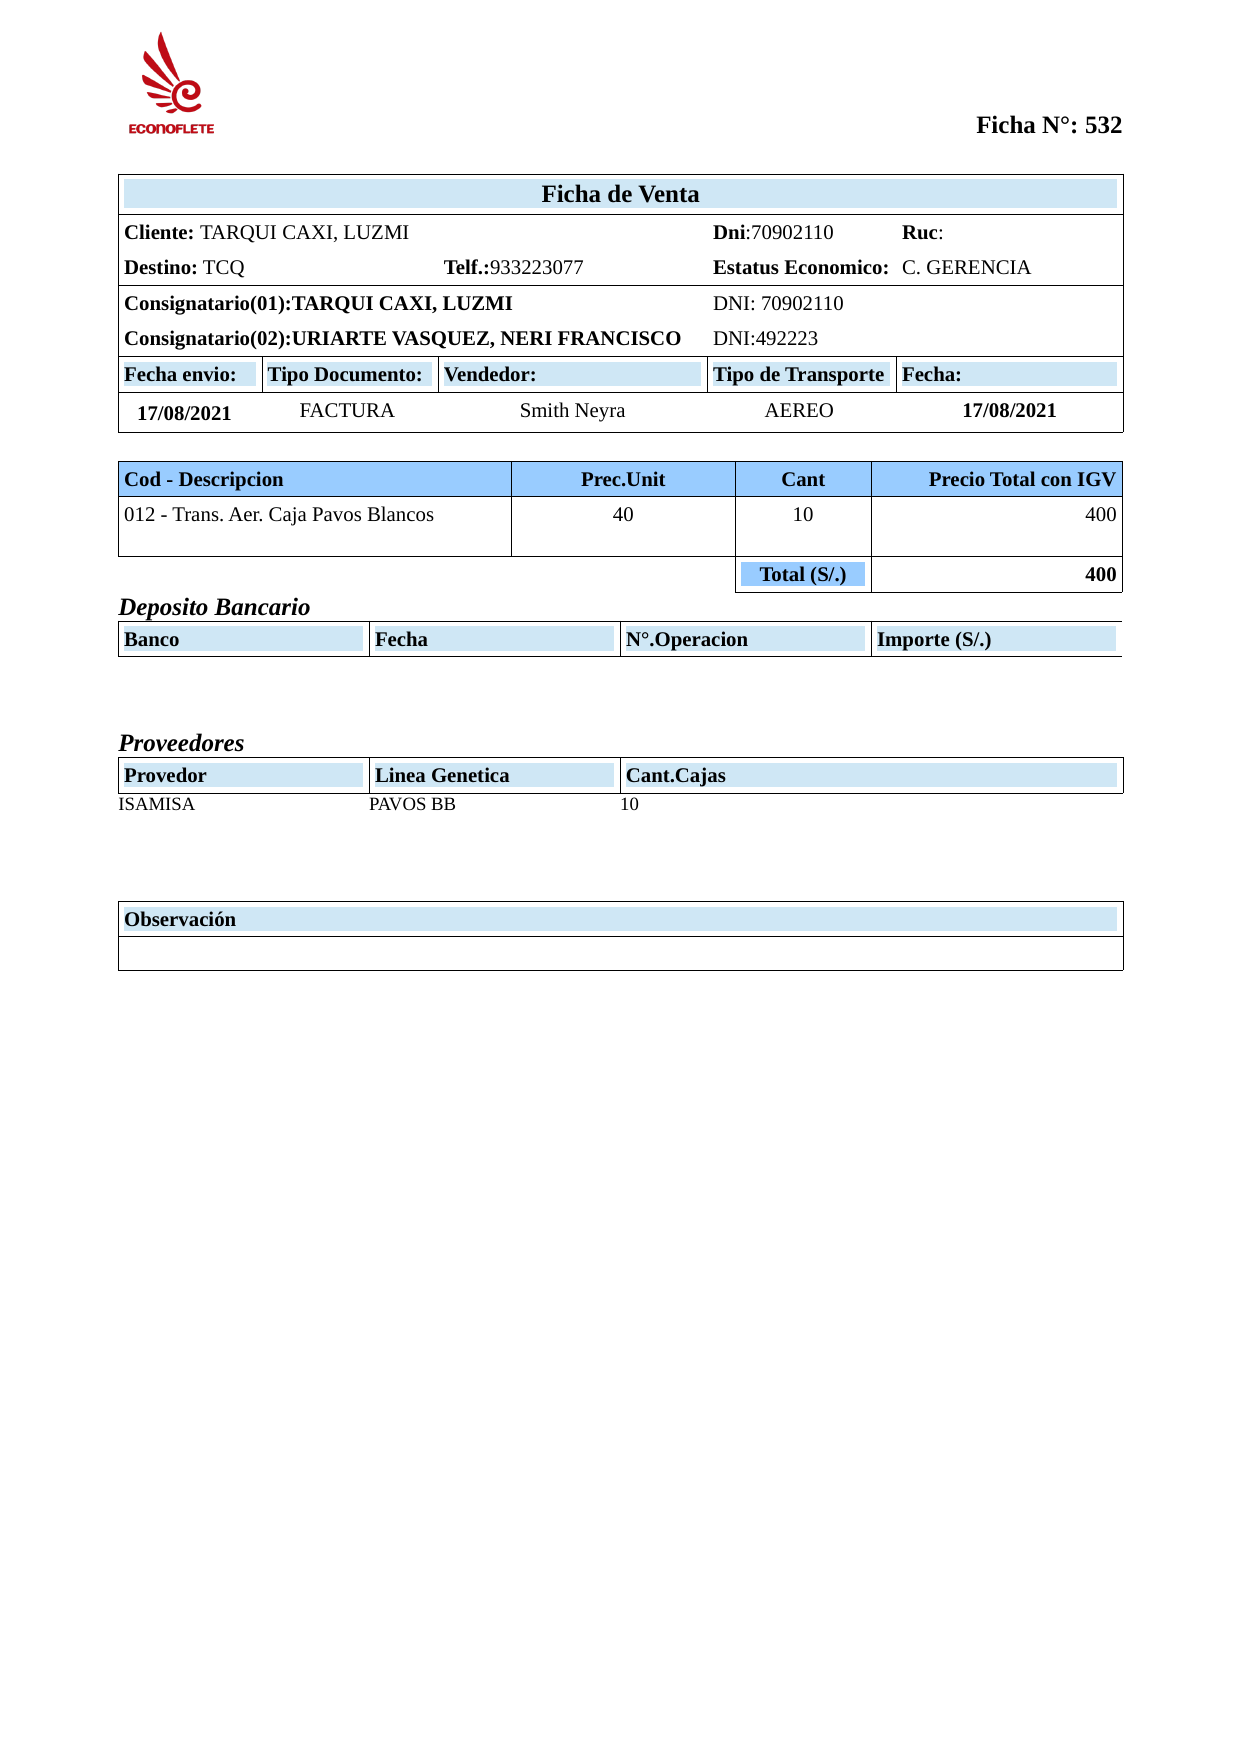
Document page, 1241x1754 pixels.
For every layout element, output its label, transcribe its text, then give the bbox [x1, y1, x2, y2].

table_cell 17/08/2021 [896, 393, 1123, 432]
table_header Provedor [119, 758, 369, 793]
table_cell Tipo de Transporte [708, 357, 896, 392]
table_cell 17/08/2021 [119, 393, 262, 432]
table_cell [871, 680, 1122, 704]
table_cell [871, 705, 1122, 728]
table_cell 400 [872, 557, 1122, 592]
text Deposito Bancario [118, 592, 1122, 621]
table_cell [871, 657, 1122, 680]
table_cell Tipo Documento: [263, 357, 438, 392]
table_header Importe (S/.) [872, 622, 1122, 656]
table_cell Destino: TCQ [119, 249, 438, 285]
table_cell [118, 657, 369, 680]
table_cell Estatus Economico: [707, 249, 896, 285]
table_cell [119, 937, 1123, 969]
table_cell [511, 557, 735, 592]
table_cell [369, 815, 620, 836]
table_cell [118, 680, 369, 704]
table_cell [369, 705, 620, 728]
table_header Banco [119, 622, 369, 656]
table_cell Telf.:933223077 [438, 249, 707, 285]
table_header Cant [736, 462, 871, 496]
picture [118, 31, 225, 134]
table_cell ISAMISA [118, 794, 369, 814]
table_cell [369, 657, 620, 680]
table_cell Total (S/.) [736, 557, 871, 592]
table_cell FACTURA [262, 393, 438, 432]
table_cell Fecha envio: [119, 357, 262, 392]
table_cell [620, 879, 1123, 901]
table_cell 012 - Trans. Aer. Caja Pavos Blancos [119, 497, 511, 556]
table_cell [118, 836, 369, 858]
table_cell 10 [620, 794, 1123, 814]
table_cell [620, 836, 1123, 858]
table_header Cod - Descripcion [119, 462, 511, 496]
table_cell [620, 705, 871, 728]
table_cell Smith Neyra [438, 393, 707, 432]
table_cell [620, 858, 1123, 879]
table_cell [620, 657, 871, 680]
table_cell [620, 680, 871, 704]
table_cell [118, 815, 369, 836]
table_header Ficha de Venta [119, 175, 1123, 214]
table_header Linea Genetica [370, 758, 620, 793]
table_cell [118, 557, 511, 592]
table_cell Fecha: [897, 357, 1123, 392]
table_cell [118, 858, 369, 879]
table_header Prec.Unit [512, 462, 735, 496]
table_cell PAVOS BB [369, 794, 620, 814]
table_header Fecha [370, 622, 620, 656]
table_cell [118, 879, 369, 901]
table_header Cant.Cajas [621, 758, 1123, 793]
table_cell DNI: 70902110 [707, 286, 1123, 321]
table_cell AEREO [707, 393, 896, 432]
table_cell 400 [872, 497, 1122, 556]
table_cell C. GERENCIA [896, 249, 1123, 285]
table_cell [369, 836, 620, 858]
table_cell [369, 680, 620, 704]
table_cell 40 [512, 497, 735, 556]
table_cell Consignatario(01):TARQUI CAXI, LUZMI [119, 286, 707, 321]
text Proveedores [118, 728, 1122, 757]
table_cell [620, 815, 1123, 836]
table_cell Vendedor: [439, 357, 707, 392]
table_cell [369, 858, 620, 879]
table_header Precio Total con IGV [872, 462, 1122, 496]
table_cell DNI:492223 [707, 321, 1123, 356]
table_cell 10 [736, 497, 871, 556]
table_header Observación [119, 902, 1123, 936]
table_header N°.Operacion [621, 622, 871, 656]
table_cell Consignatario(02):URIARTE VASQUEZ, NERI FRANCISCO [119, 321, 707, 356]
table_cell [369, 879, 620, 901]
table_cell Cliente: TARQUI CAXI, LUZMI [119, 215, 707, 249]
table_cell Ruc: [896, 215, 1123, 249]
table_cell Dni:70902110 [707, 215, 896, 249]
table_cell [118, 705, 369, 728]
